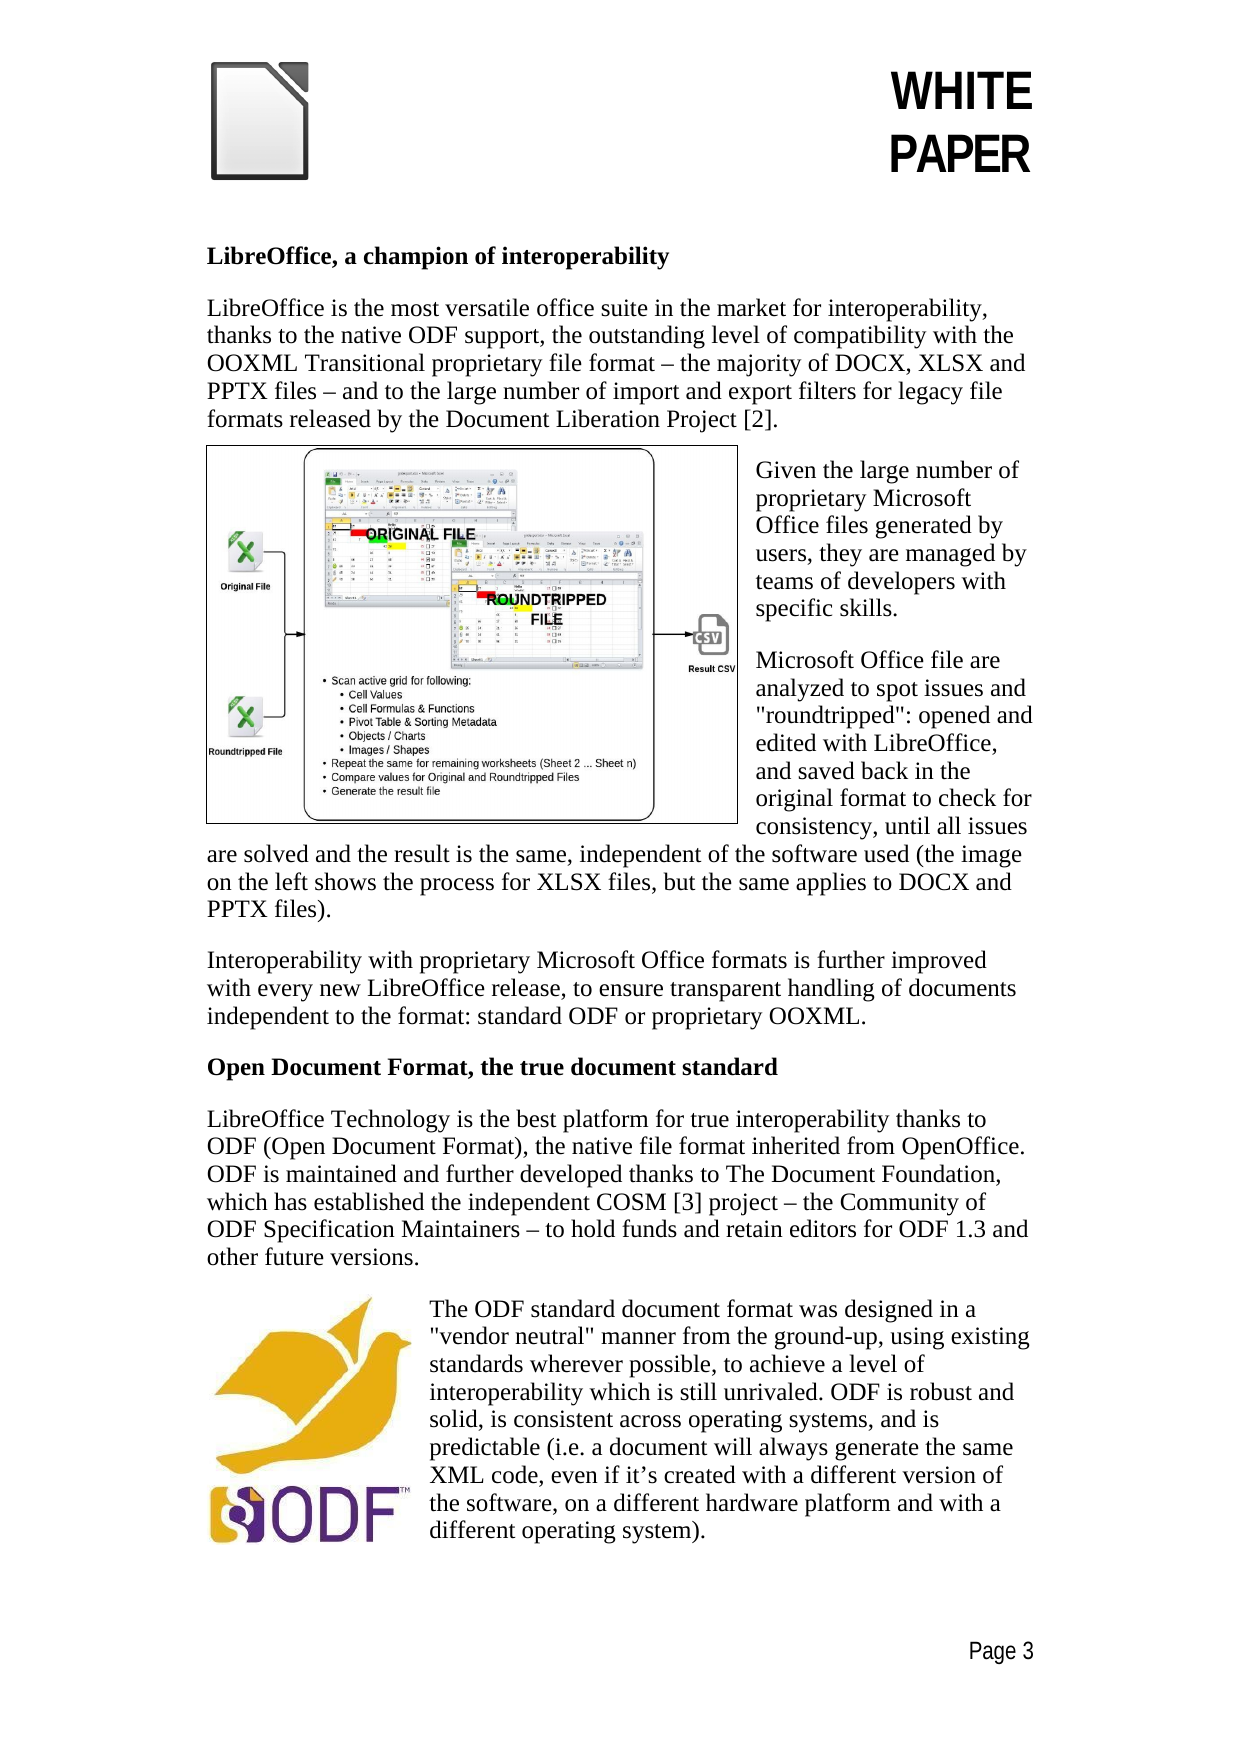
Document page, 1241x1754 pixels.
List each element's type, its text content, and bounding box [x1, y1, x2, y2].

text LibreOffice, a champion of interoperability [207, 242, 1033, 270]
text Interoperability with proprietary Microsoft Office formats is further improved with every new LibreOffice release, to ensure transparent handling of documents independent to the format: standard ODF or proprietary OOXML. [207, 947, 1033, 1030]
text Microsoft Office file are analyzed to spot issues and "roundtripped": opened and edited with LibreOffice, and saved back in the original format to check for consistency, until all issues are solved and the result is the same, independent of the software used (the image on the left shows the process for XLSX files, but the same applies to DOCX and PPTX files). [207, 646, 1033, 923]
text LibreOffice is the most versatile office suite in the market for interoperability, thanks to the native ODF support, the outstanding level of compatibility with the OOXML Transitional proprietary file format – the majority of DOCX, XLSX and PPTX files – and to the large number of import and export filters for legacy file formats released by the Document Liberation Project [2]. [207, 294, 1033, 432]
picture [211, 61, 309, 181]
picture [206, 1294, 412, 1545]
text The ODF standard document format was designed in a "vendor neutral" manner from the ground-up, using existing standards wherever possible, to achieve a level of interoperability which is still unrivaled. ODF is robust and solid, is consistent across operating systems, and is predictable (i.e. a document will always generate the same XML code, even if it’s created with a different version of the software, on a different hardware platform and with a different operating system). [412, 1295, 1033, 1544]
text LibreOffice Technology is the best platform for true interoperability thanks to ODF (Open Document Format), the native file format inherited from OpenOffice. ODF is maintained and further developed thanks to The Document Foundation, which has established the independent COSM [3] project – the Community of ODF Specification Maintainers – to hold funds and retain editors for ODF 1.3 and other future versions. [207, 1105, 1033, 1271]
text Given the large number of proprietary Microsoft Office files generated by users, they are managed by teams of developers with specific skills. [738, 456, 1033, 622]
picture [207, 446, 737, 823]
text Open Document Format, the true document standard [207, 1053, 1033, 1081]
